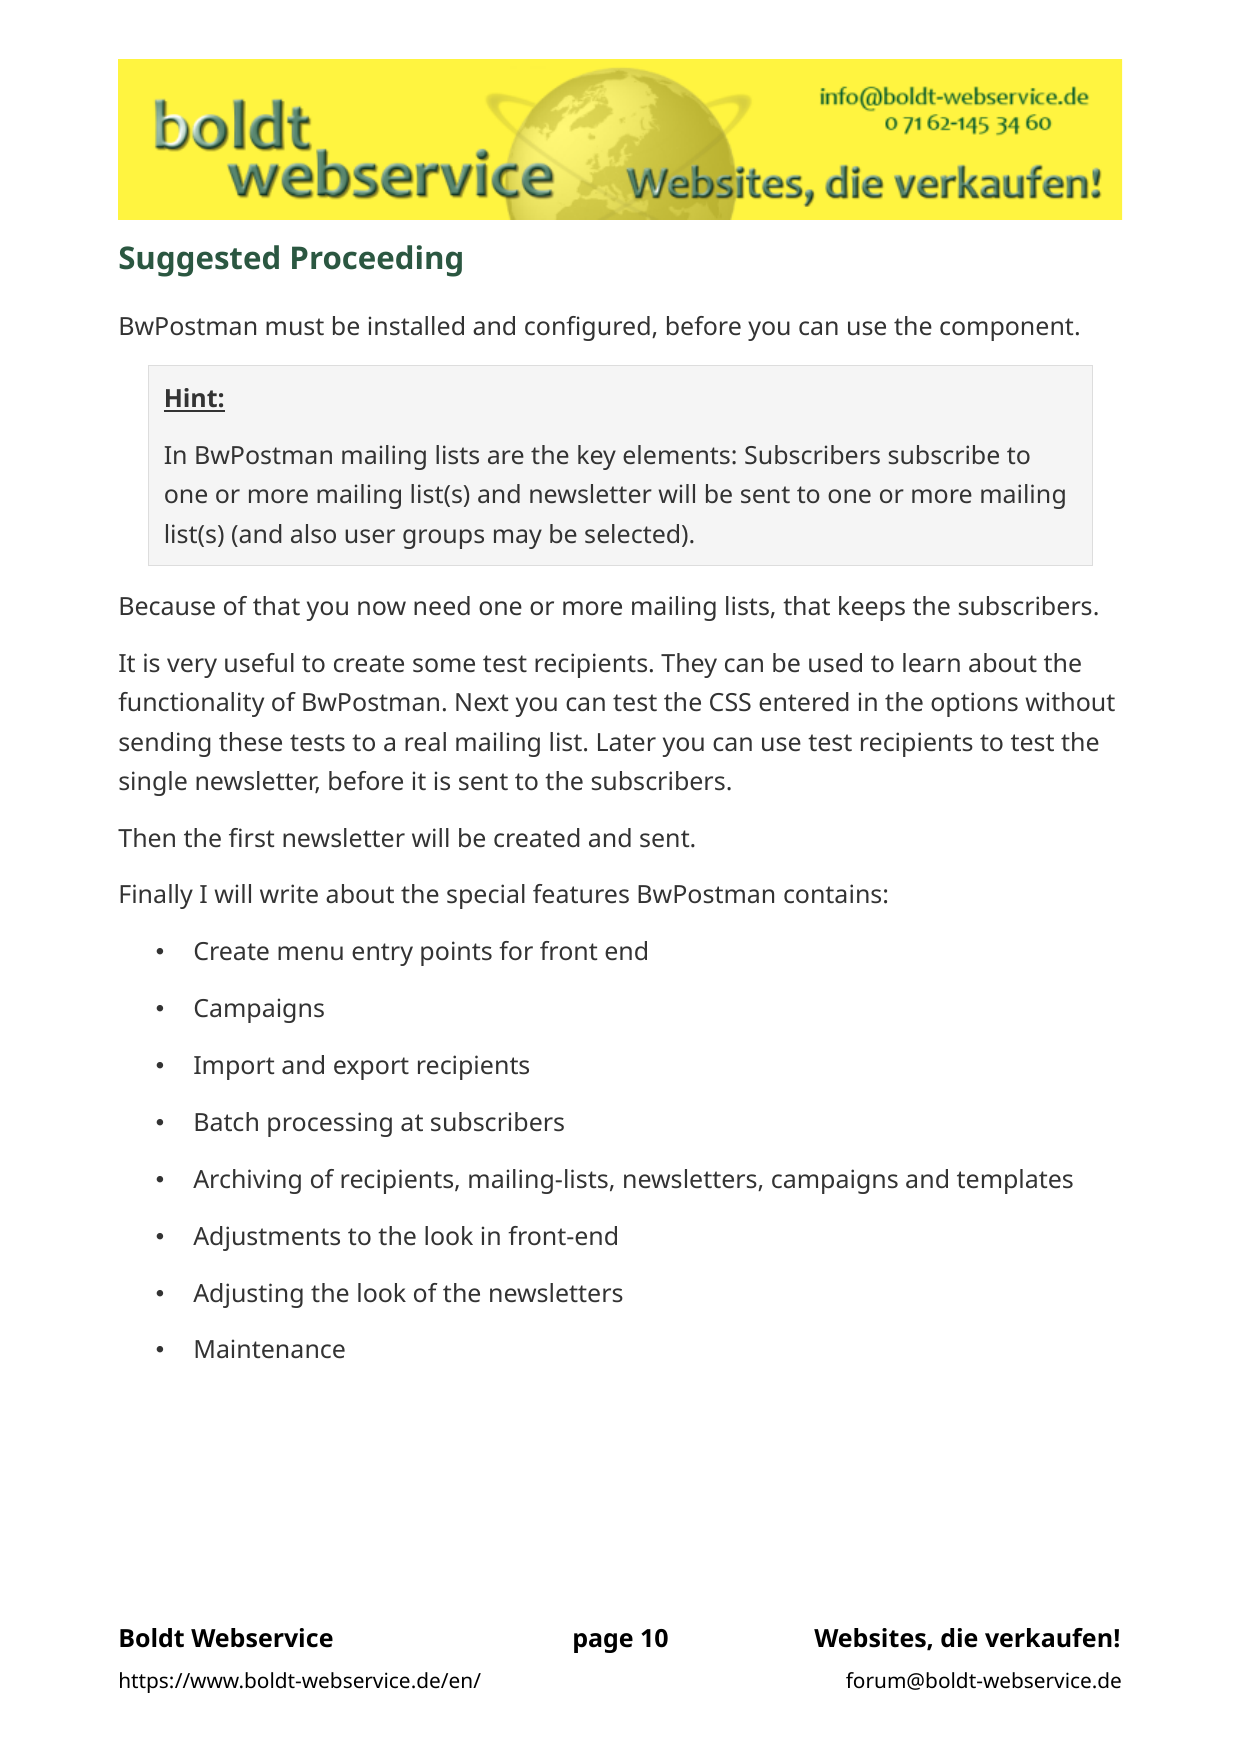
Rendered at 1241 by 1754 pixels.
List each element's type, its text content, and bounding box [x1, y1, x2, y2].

list Batch processing at subscribers [156, 1104, 1122, 1139]
list Adjusting the look of the newsletters [156, 1275, 1122, 1309]
list Maintenance [156, 1332, 1122, 1366]
text Hint: [149, 366, 1092, 415]
list Import and export recipients [156, 1048, 1122, 1082]
subtitle Suggested Proceeding [118, 236, 1122, 279]
list Campaigns [156, 991, 1122, 1025]
text Finally I will write about the special features BwPostman contains: [118, 877, 1122, 911]
text It is very useful to create some test recipients. They can be used to learn about the functionality of BwPostman. Next you can test the CSS entered in the options without sending these tests to a real mailing list. Later you can use test recipients to test the single newsletter, before it is sent to the subscribers. [118, 646, 1122, 797]
text Because of that you now need one or more mailing lists, that keeps the subscribers. [118, 589, 1122, 623]
text BwPostman must be installed and configured, before you can use the component. [118, 308, 1122, 342]
list Create menu entry points for front end [156, 934, 1122, 968]
picture [118, 59, 1123, 220]
text Then the first newsletter will be created and sent. [118, 820, 1122, 854]
list Archiving of recipients, mailing-lists, newsletters, campaigns and templates [156, 1161, 1122, 1196]
list Adjustments to the look in front-end [156, 1218, 1122, 1252]
text In BwPostman mailing lists are the key elements: Subscribers subscribe to one or more mailing list(s) and newsletter will be sent to one or more mailing list(s) (and also user groups may be selected). [149, 422, 1092, 565]
